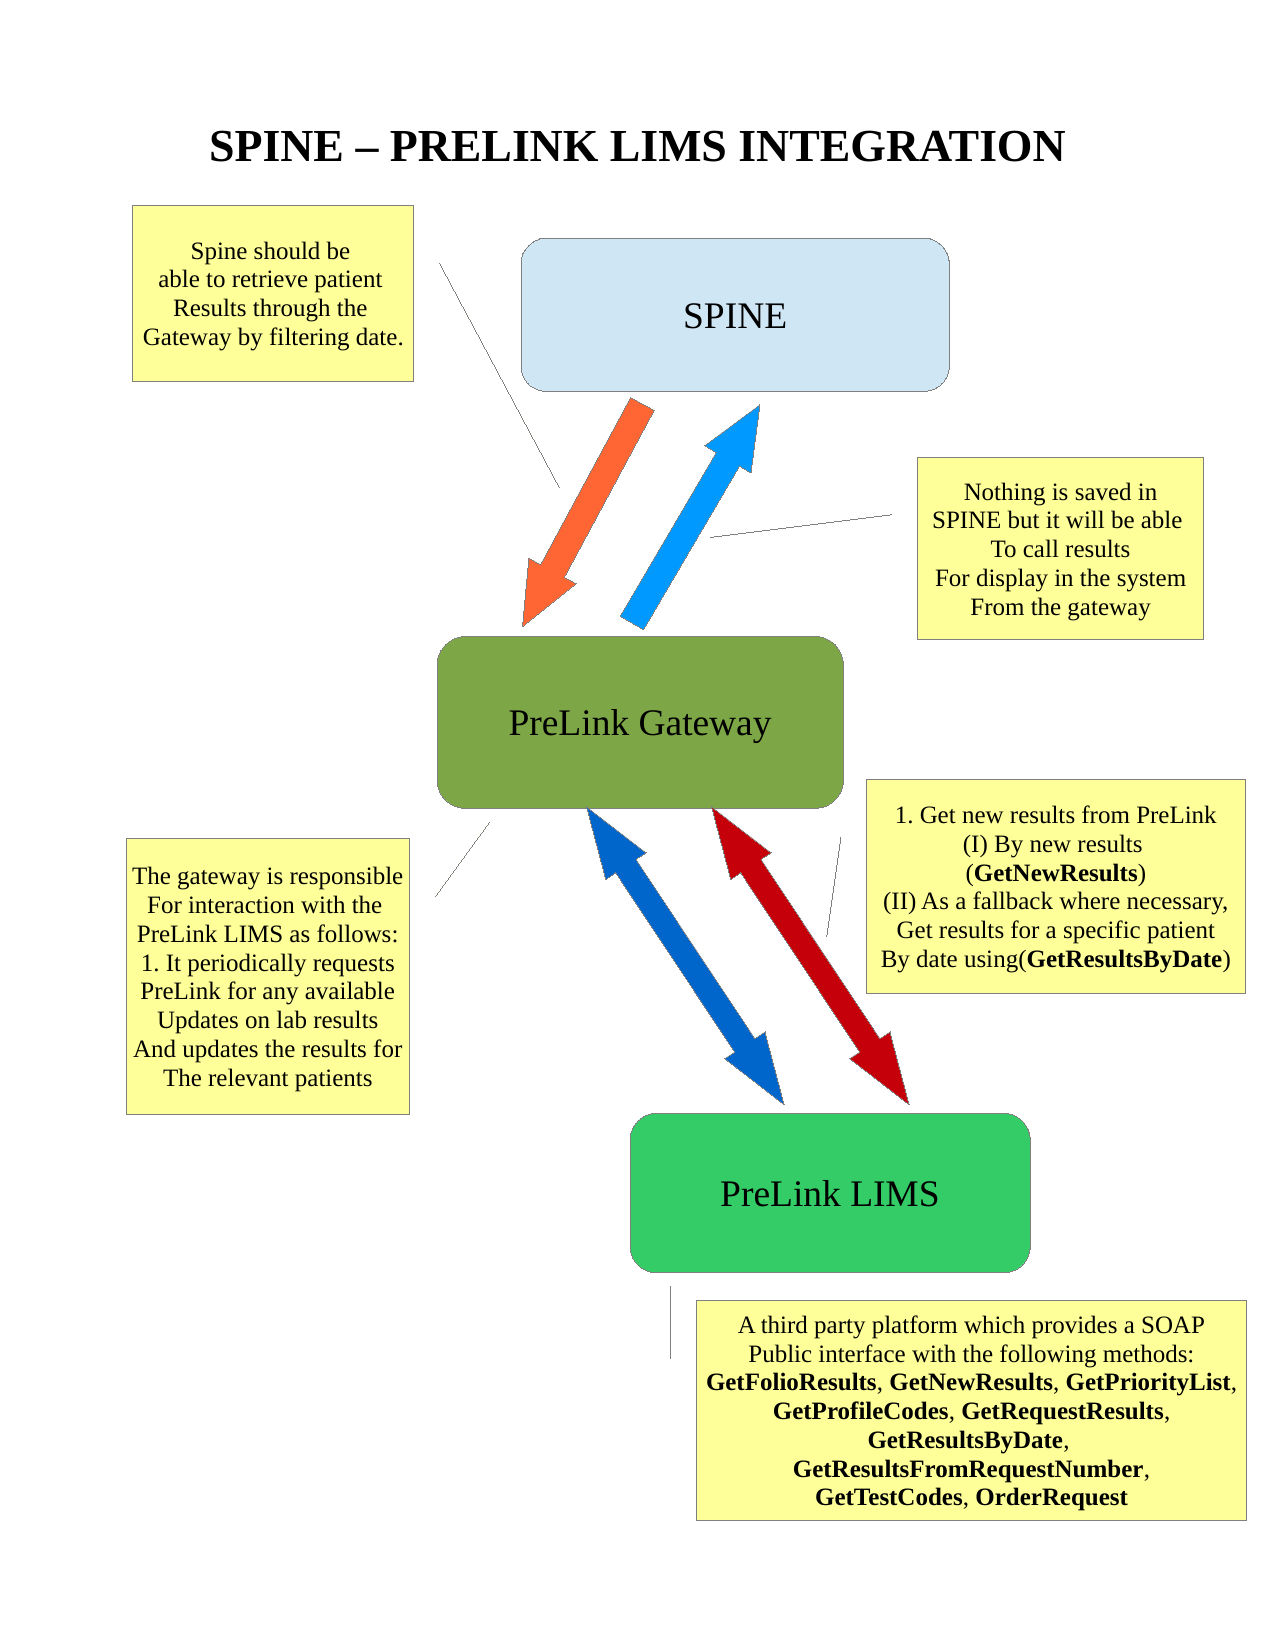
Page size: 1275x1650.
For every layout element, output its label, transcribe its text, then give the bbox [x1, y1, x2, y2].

text SPINE – PRELINK LIMS INTEGRATION [118, 118, 1157, 171]
